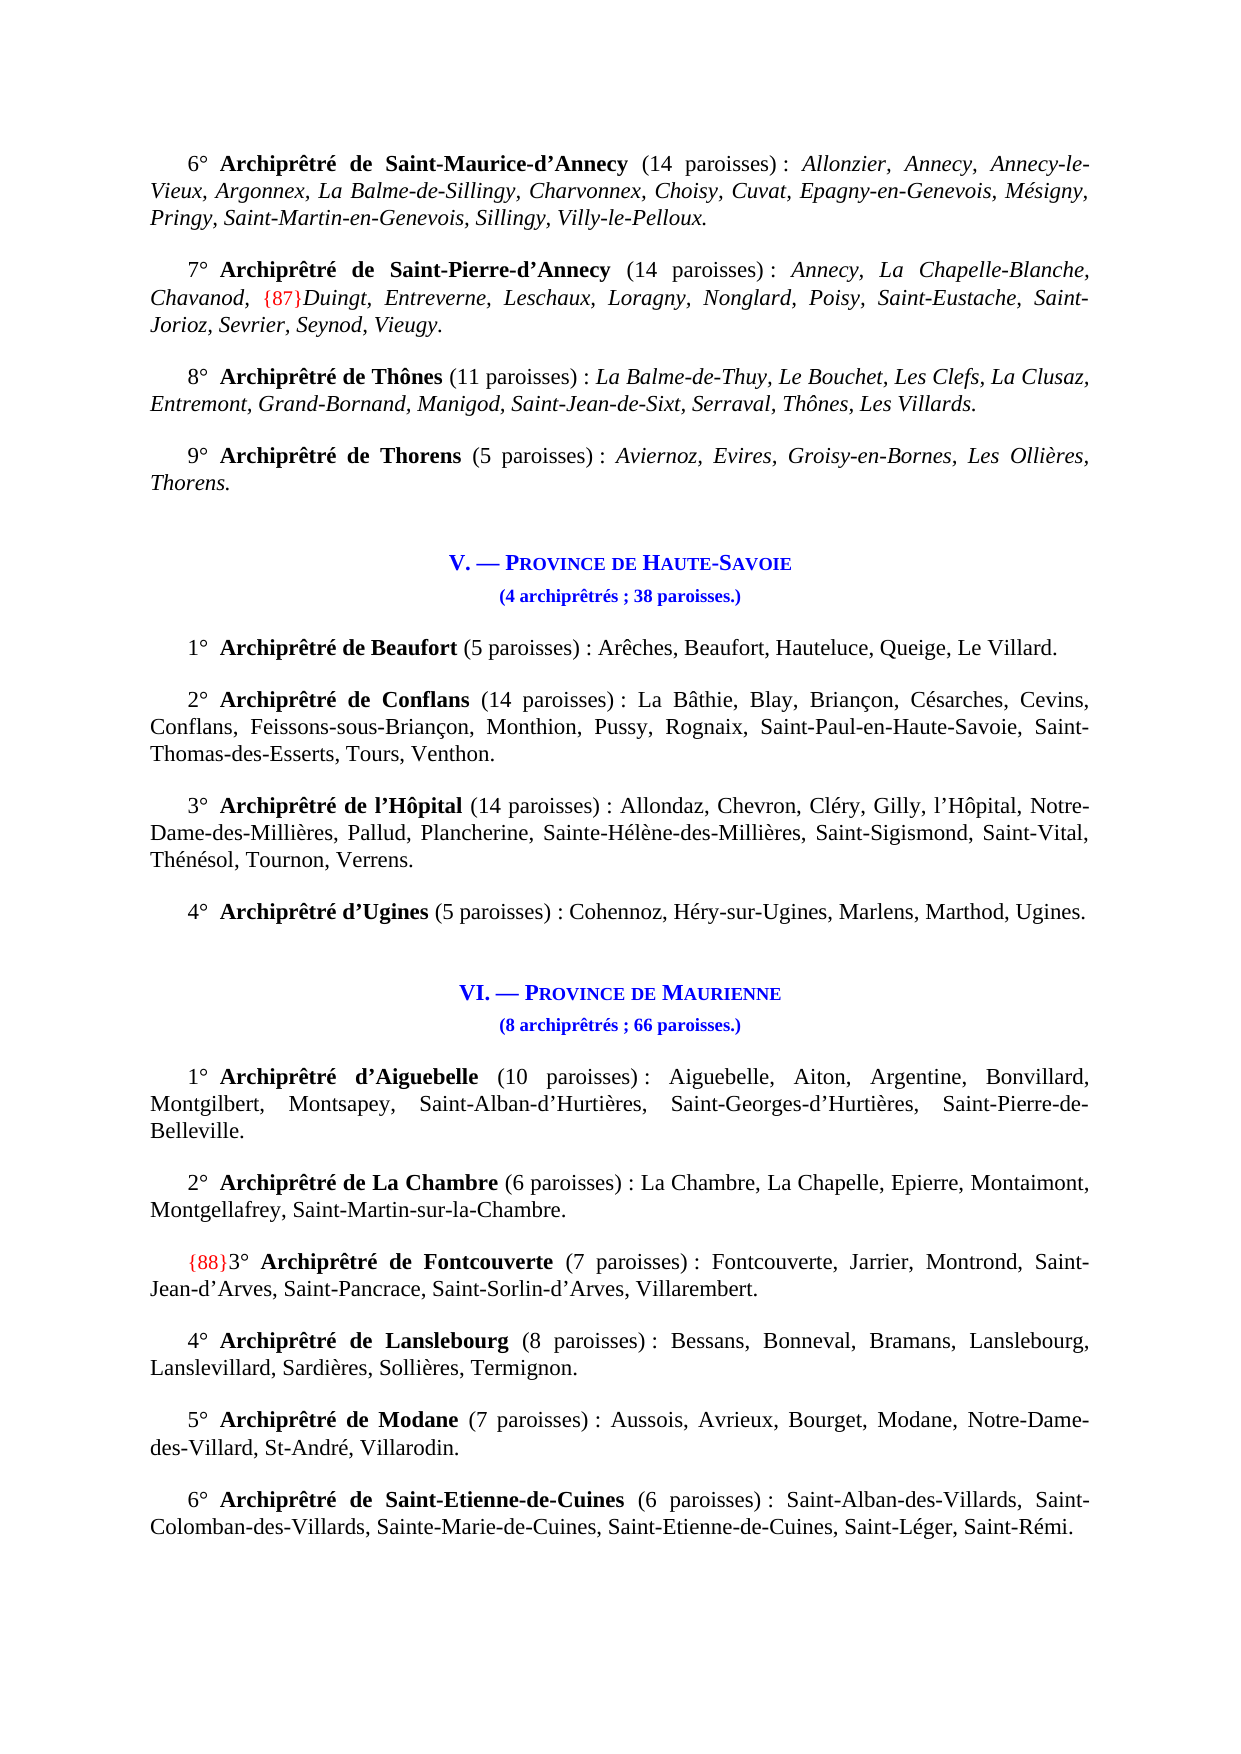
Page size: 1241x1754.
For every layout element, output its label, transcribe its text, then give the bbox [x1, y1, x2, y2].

text 7° Archiprêtré de Saint-Pierre-d’Annecy (14 paroisses) : Annecy, La Chapelle-Blanche, Chavanod, {87}Duingt, Entreverne, Leschaux, Loragny, Nonglard, Poisy, Saint-Eustache, Saint-Jorioz, Sevrier, Seynod, Vieugy. [150, 256, 1090, 337]
text {88}3° Archiprêtré de Fontcouverte (7 paroisses) : Fontcouverte, Jarrier, Montrond, Saint-Jean-d’Arves, Saint-Pancrace, Saint-Sorlin-d’Arves, Villarembert. [150, 1248, 1090, 1302]
text 9° Archiprêtré de Thorens (5 paroisses) : Aviernoz, Evires, Groisy-en-Bornes, Les Ollières, Thorens. [150, 442, 1090, 496]
text V. — Province de Haute-Savoie (4 archiprêtrés ; 38 paroisses.) [150, 546, 1090, 608]
text VI. — Province de Maurienne (8 archiprêtrés ; 66 paroisses.) [150, 975, 1090, 1037]
text 4° Archiprêtré d’Ugines (5 paroisses) : Cohennoz, Héry-sur-Ugines, Marlens, Marthod, Ugines. [150, 898, 1090, 925]
text 1° Archiprêtré de Beaufort (5 paroisses) : Arêches, Beaufort, Hauteluce, Queige, Le Villard. [150, 633, 1090, 660]
text 1° Archiprêtré d’Aiguebelle (10 paroisses) : Aiguebelle, Aiton, Argentine, Bonvillard, Montgilbert, Montsapey, Saint-Alban-d’Hurtières, Saint-Georges-d’Hurtières, Saint-Pierre-de-Belleville. [150, 1062, 1090, 1144]
text 8° Archiprêtré de Thônes (11 paroisses) : La Balme-de-Thuy, Le Bouchet, Les Clefs, La Clusaz, Entremont, Grand-Bornand, Manigod, Saint-Jean-de-Sixt, Serraval, Thônes, Les Villards. [150, 362, 1090, 417]
text 2° Archiprêtré de Conflans (14 paroisses) : La Bâthie, Blay, Briançon, Césarches, Cevins, Conflans, Feissons-sous-Briançon, Monthion, Pussy, Rognaix, Saint-Paul-en-Haute-Savoie, Saint-Thomas-des-Esserts, Tours, Venthon. [150, 685, 1090, 767]
text 6° Archiprêtré de Saint-Etienne-de-Cuines (6 paroisses) : Saint-Alban-des-Villards, Saint-Colomban-des-Villards, Sainte-Marie-de-Cuines, Saint-Etienne-de-Cuines, Saint-Léger, Saint-Rémi. [150, 1485, 1090, 1539]
text 4° Archiprêtré de Lanslebourg (8 paroisses) : Bessans, Bonneval, Bramans, Lanslebourg, Lanslevillard, Sardières, Sollières, Termignon. [150, 1327, 1090, 1381]
text 5° Archiprêtré de Modane (7 paroisses) : Aussois, Avrieux, Bourget, Modane, Notre-Dame-des-Villard, St-André, Villarodin. [150, 1406, 1090, 1460]
text 3° Archiprêtré de l’Hôpital (14 paroisses) : Allondaz, Chevron, Cléry, Gilly, l’Hôpital, Notre-Dame-des-Millières, Pallud, Plancherine, Sainte-Hélène-des-Millières, Saint-Sigismond, Saint-Vital, Thénésol, Tournon, Verrens. [150, 792, 1090, 873]
text 6° Archiprêtré de Saint-Maurice-d’Annecy (14 paroisses) : Allonzier, Annecy, Annecy-le-Vieux, Argonnex, La Balme-de-Sillingy, Charvonnex, Choisy, Cuvat, Epagny-en-Genevois, Mésigny, Pringy, Saint-Martin-en-Genevois, Sillingy, Villy-le-Pelloux. [150, 150, 1090, 231]
text 2° Archiprêtré de La Chambre (6 paroisses) : La Chambre, La Chapelle, Epierre, Montaimont, Montgellafrey, Saint-Martin-sur-la-Chambre. [150, 1169, 1090, 1223]
